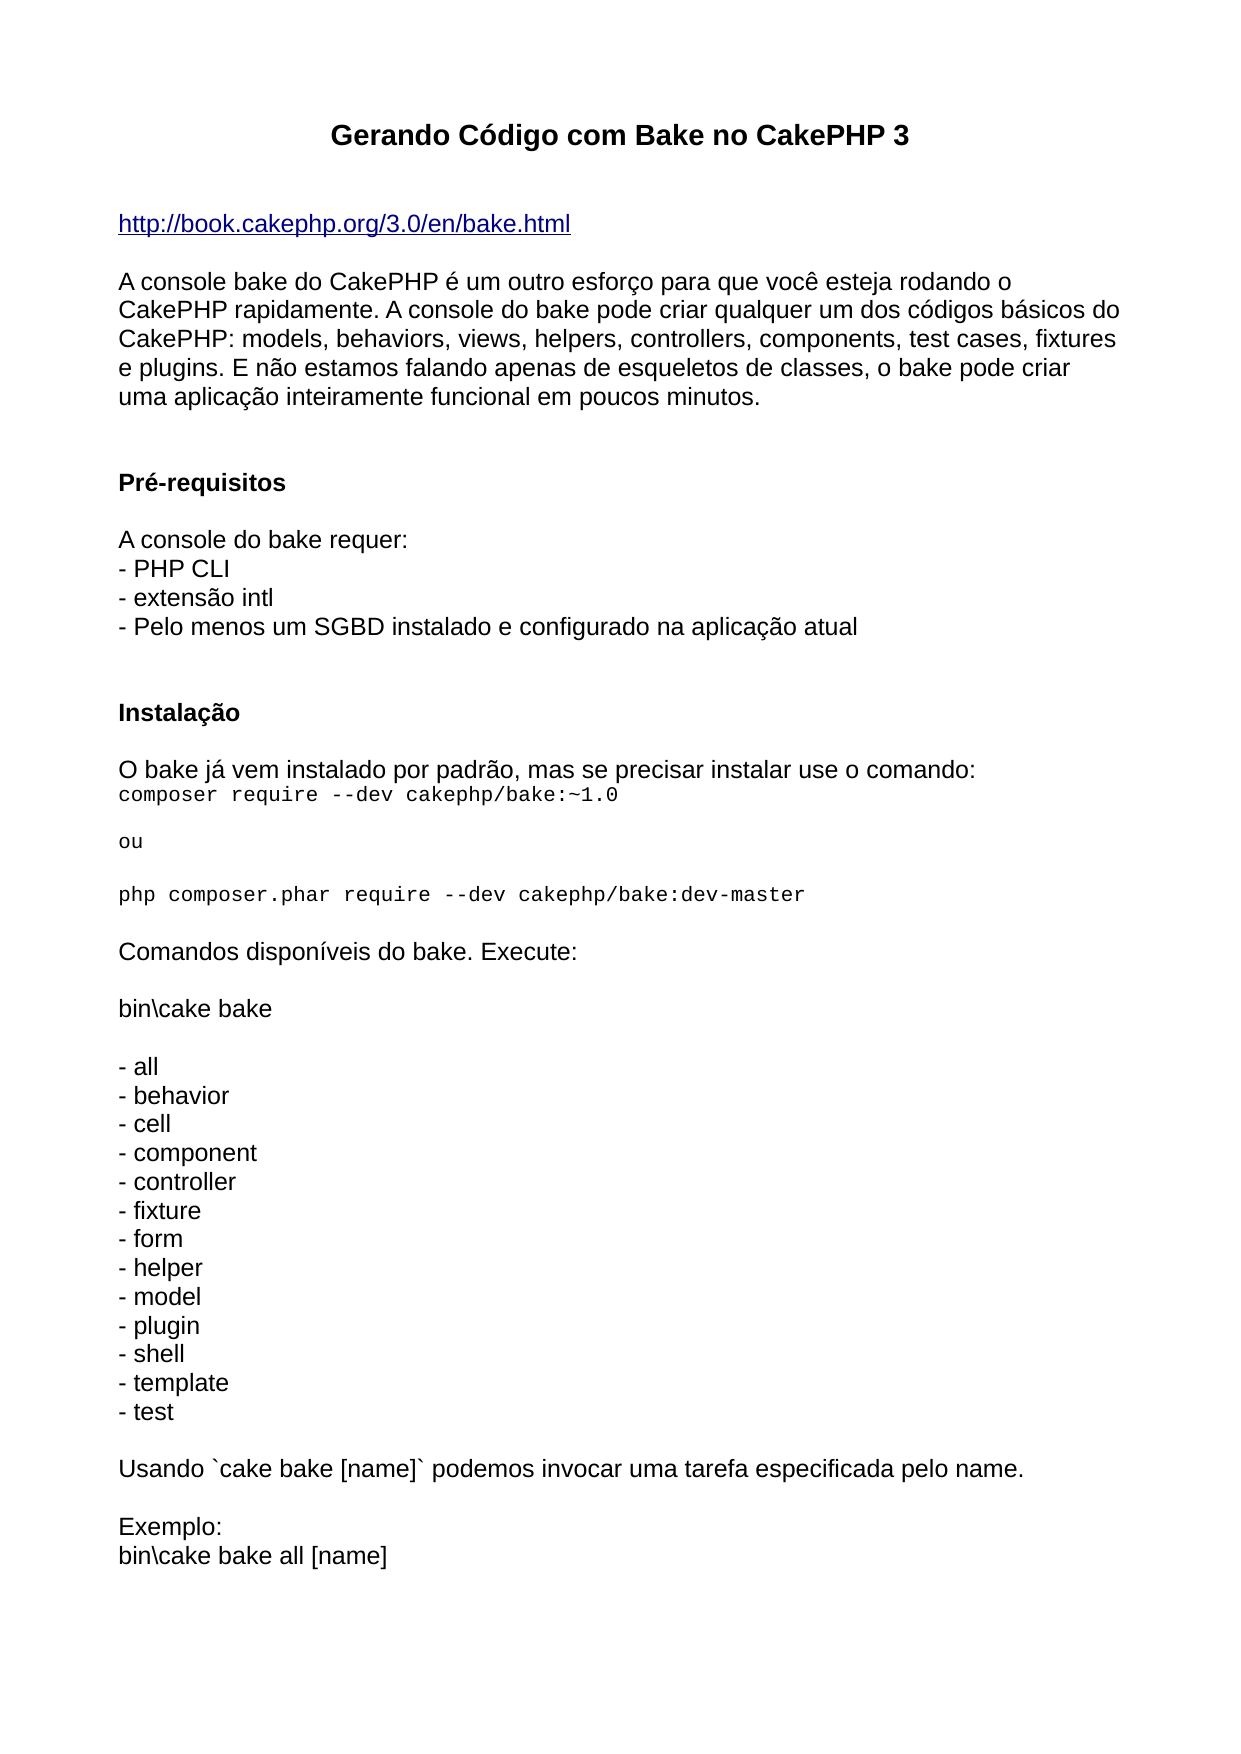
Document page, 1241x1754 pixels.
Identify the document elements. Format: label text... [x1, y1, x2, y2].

text Comandos disponíveis do bake. Execute: [118, 937, 1122, 966]
text - shell [118, 1339, 1122, 1368]
text composer require --dev cakephp/bake:~1.0 [118, 784, 1122, 808]
text - fixture [118, 1196, 1122, 1224]
text - controller [118, 1167, 1122, 1196]
text - all [118, 1052, 1122, 1081]
text - test [118, 1397, 1122, 1426]
text - plugin [118, 1311, 1122, 1339]
text A console do bake requer: [118, 525, 1122, 554]
text - helper [118, 1253, 1122, 1282]
text - Pelo menos um SGBD instalado e configurado na aplicação atual [118, 612, 1122, 640]
text - behavior [118, 1081, 1122, 1109]
text - model [118, 1282, 1122, 1311]
text http://book.cakephp.org/3.0/en/bake.html [118, 209, 1122, 238]
text - PHP CLI [118, 554, 1122, 583]
text ou [118, 831, 1122, 855]
text - component [118, 1138, 1122, 1167]
text A console bake do CakePHP é um outro esforço para que você esteja rodando o CakePHP rapidamente. A console do bake pode criar qualquer um dos códigos básicos do CakePHP: models, behaviors, views, helpers, controllers, components, test cases, fixtures e plugins. E não estamos falando apenas de esqueletos de classes, o bake pode criar uma aplicação inteiramente funcional em poucos minutos. [118, 267, 1122, 410]
text Pré-requisitos [118, 468, 1122, 497]
text bin\cake bake [118, 994, 1122, 1023]
text Exemplo: [118, 1512, 1122, 1541]
text bin\cake bake all [name] [118, 1541, 1122, 1569]
text - form [118, 1224, 1122, 1253]
text Gerando Código com Bake no CakePHP 3 [118, 118, 1122, 152]
text php composer.phar require --dev cakephp/bake:dev-master [118, 884, 1122, 907]
text - cell [118, 1109, 1122, 1138]
text Instalação [118, 698, 1122, 727]
text O bake já vem instalado por padrão, mas se precisar instalar use o comando: [118, 755, 1122, 784]
text Usando `cake bake [name]` podemos invocar uma tarefa especificada pelo name. [118, 1454, 1122, 1483]
text - extensão intl [118, 583, 1122, 612]
text - template [118, 1368, 1122, 1397]
